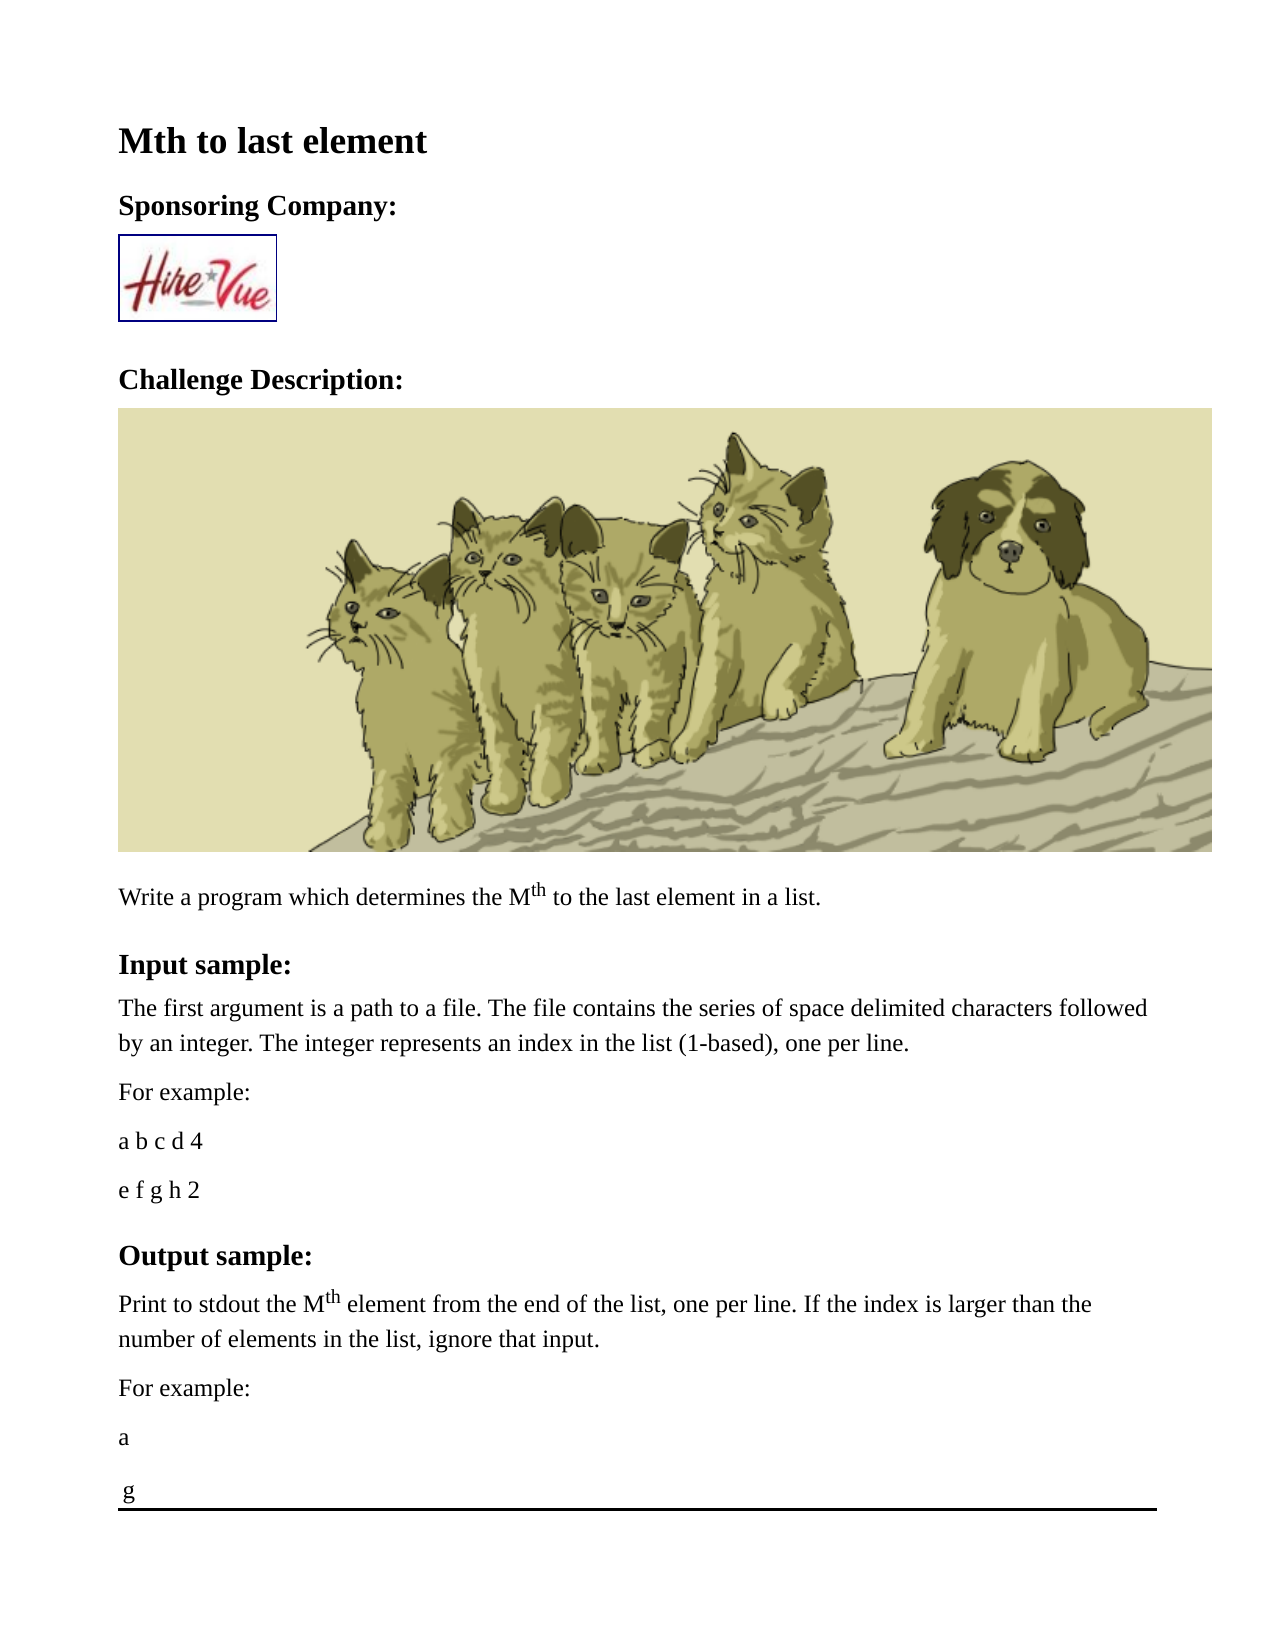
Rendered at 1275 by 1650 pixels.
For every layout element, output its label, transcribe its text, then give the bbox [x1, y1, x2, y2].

subtitle Output sample: [118, 1238, 1157, 1272]
subtitle Challenge Description: [118, 362, 1157, 396]
picture [120, 236, 276, 320]
text g [118, 1471, 1157, 1508]
subtitle Input sample: [118, 947, 1157, 981]
text a b c d 4 [118, 1126, 1157, 1154]
subtitle Sponsoring Company: [118, 188, 1157, 222]
text For example: [118, 1077, 1157, 1105]
text For example: [118, 1373, 1157, 1402]
text a [118, 1422, 1157, 1451]
text The first argument is a path to a file. The file contains the series of space delimited characters followed by an integer. The integer represents an index in the list (1-based), one per line. [118, 993, 1157, 1056]
text e f g h 2 [118, 1175, 1157, 1203]
text Print to stdout the Mth element from the end of the list, one per line. If the index is larger than the number of elements in the list, ignore that input. [118, 1284, 1157, 1352]
subtitle Mth to last element [118, 118, 1157, 161]
text Write a program which determines the Mth to the last element in a list. [118, 878, 1157, 911]
picture [118, 408, 1212, 852]
